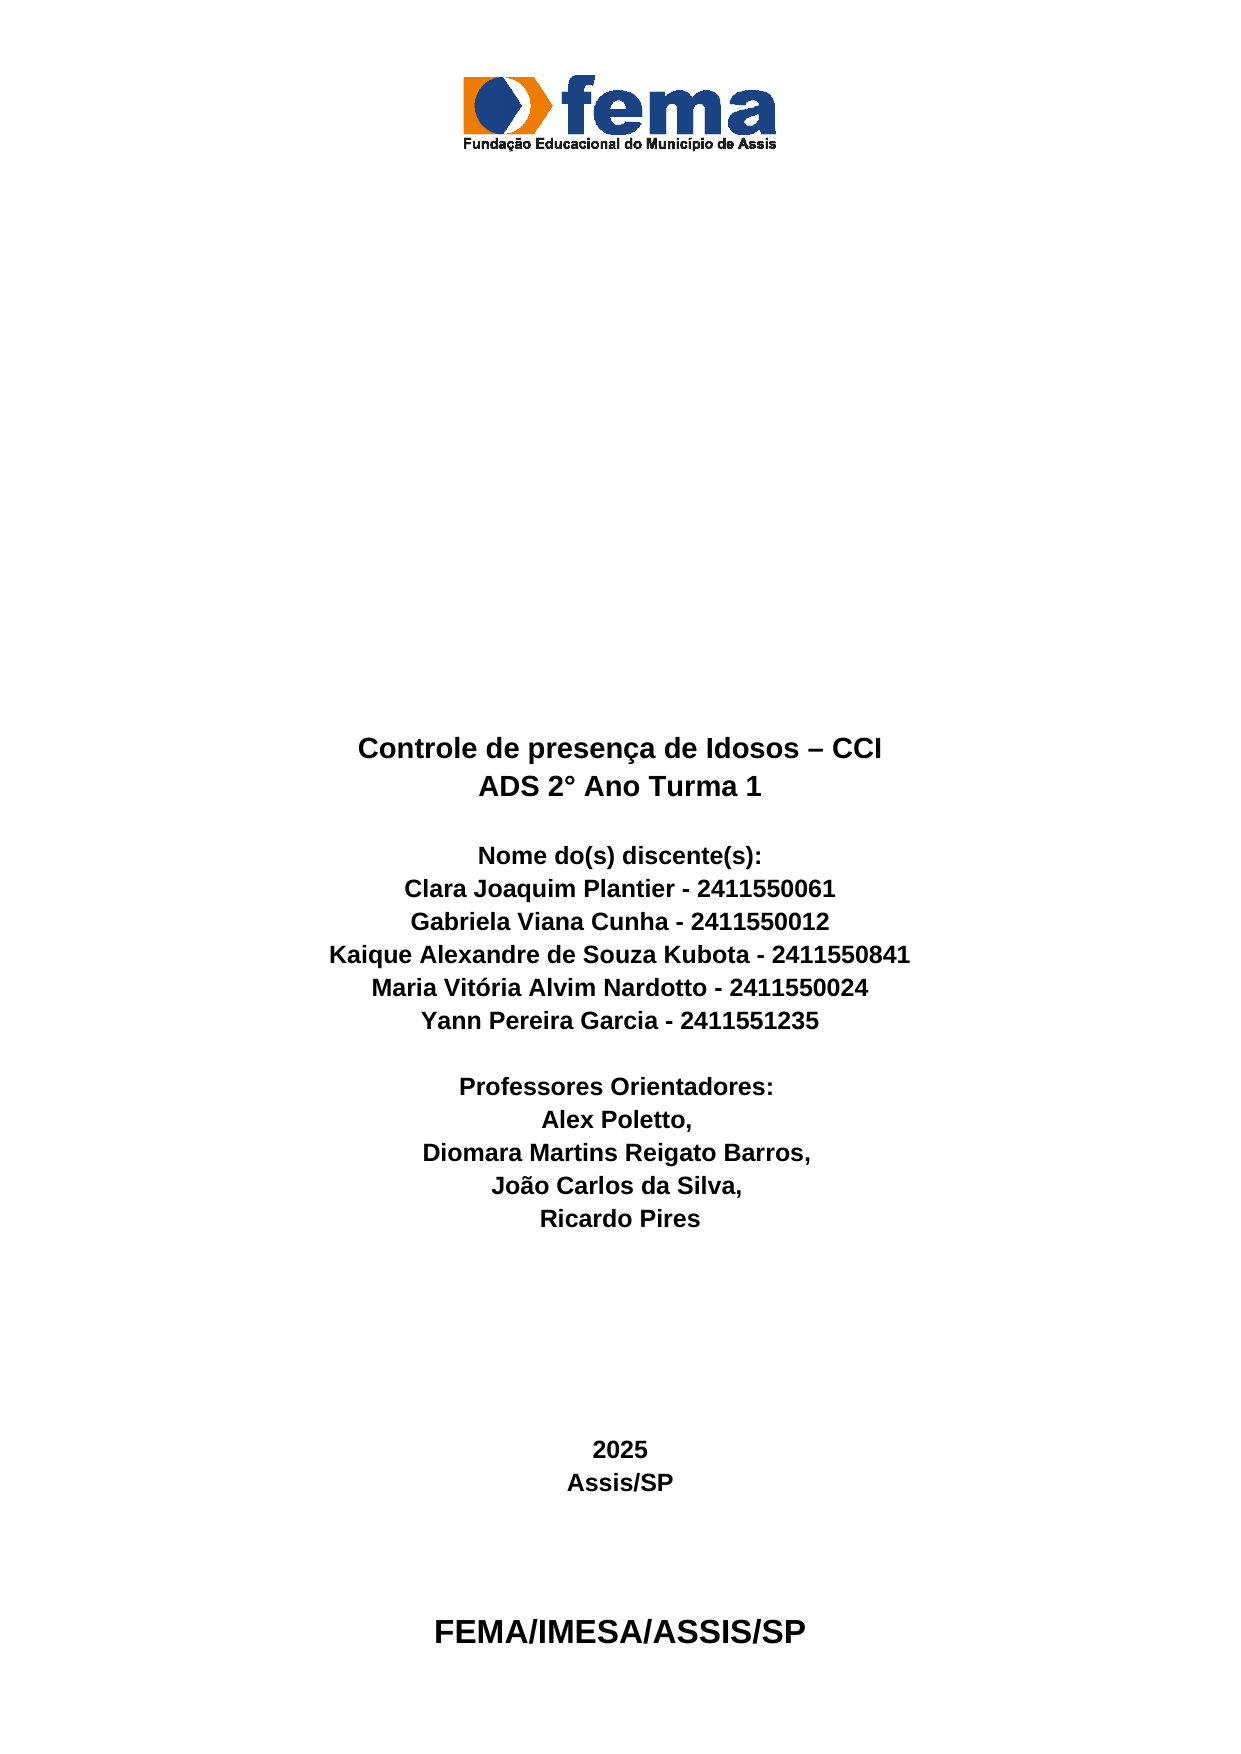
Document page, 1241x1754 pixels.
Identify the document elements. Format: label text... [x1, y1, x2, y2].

text Assis/SP [150, 1468, 1090, 1497]
text Controle de presença de Idosos – CCI [150, 731, 1090, 764]
text FEMA/IMESA/ASSIS/SP [150, 1612, 1090, 1650]
text Yann Pereira Garcia - 2411551235 [150, 1006, 1090, 1035]
text Gabriela Viana Cunha - 2411550012 [150, 907, 1090, 936]
text Kaique Alexandre de Souza Kubota - 2411550841 [150, 940, 1090, 969]
text Maria Vitória Alvim Nardotto - 2411550024 [150, 973, 1090, 1002]
text ADS 2° Ano Turma 1 [150, 769, 1090, 803]
text Professores Orientadores: Alex Poletto, Diomara Martins Reigato Barros, João Carlos da Silva, Ricardo Pires [150, 1072, 1090, 1233]
text 2025 [150, 1435, 1090, 1464]
text Nome do(s) discente(s): Clara Joaquim Plantier - 2411550061 [150, 841, 1090, 903]
